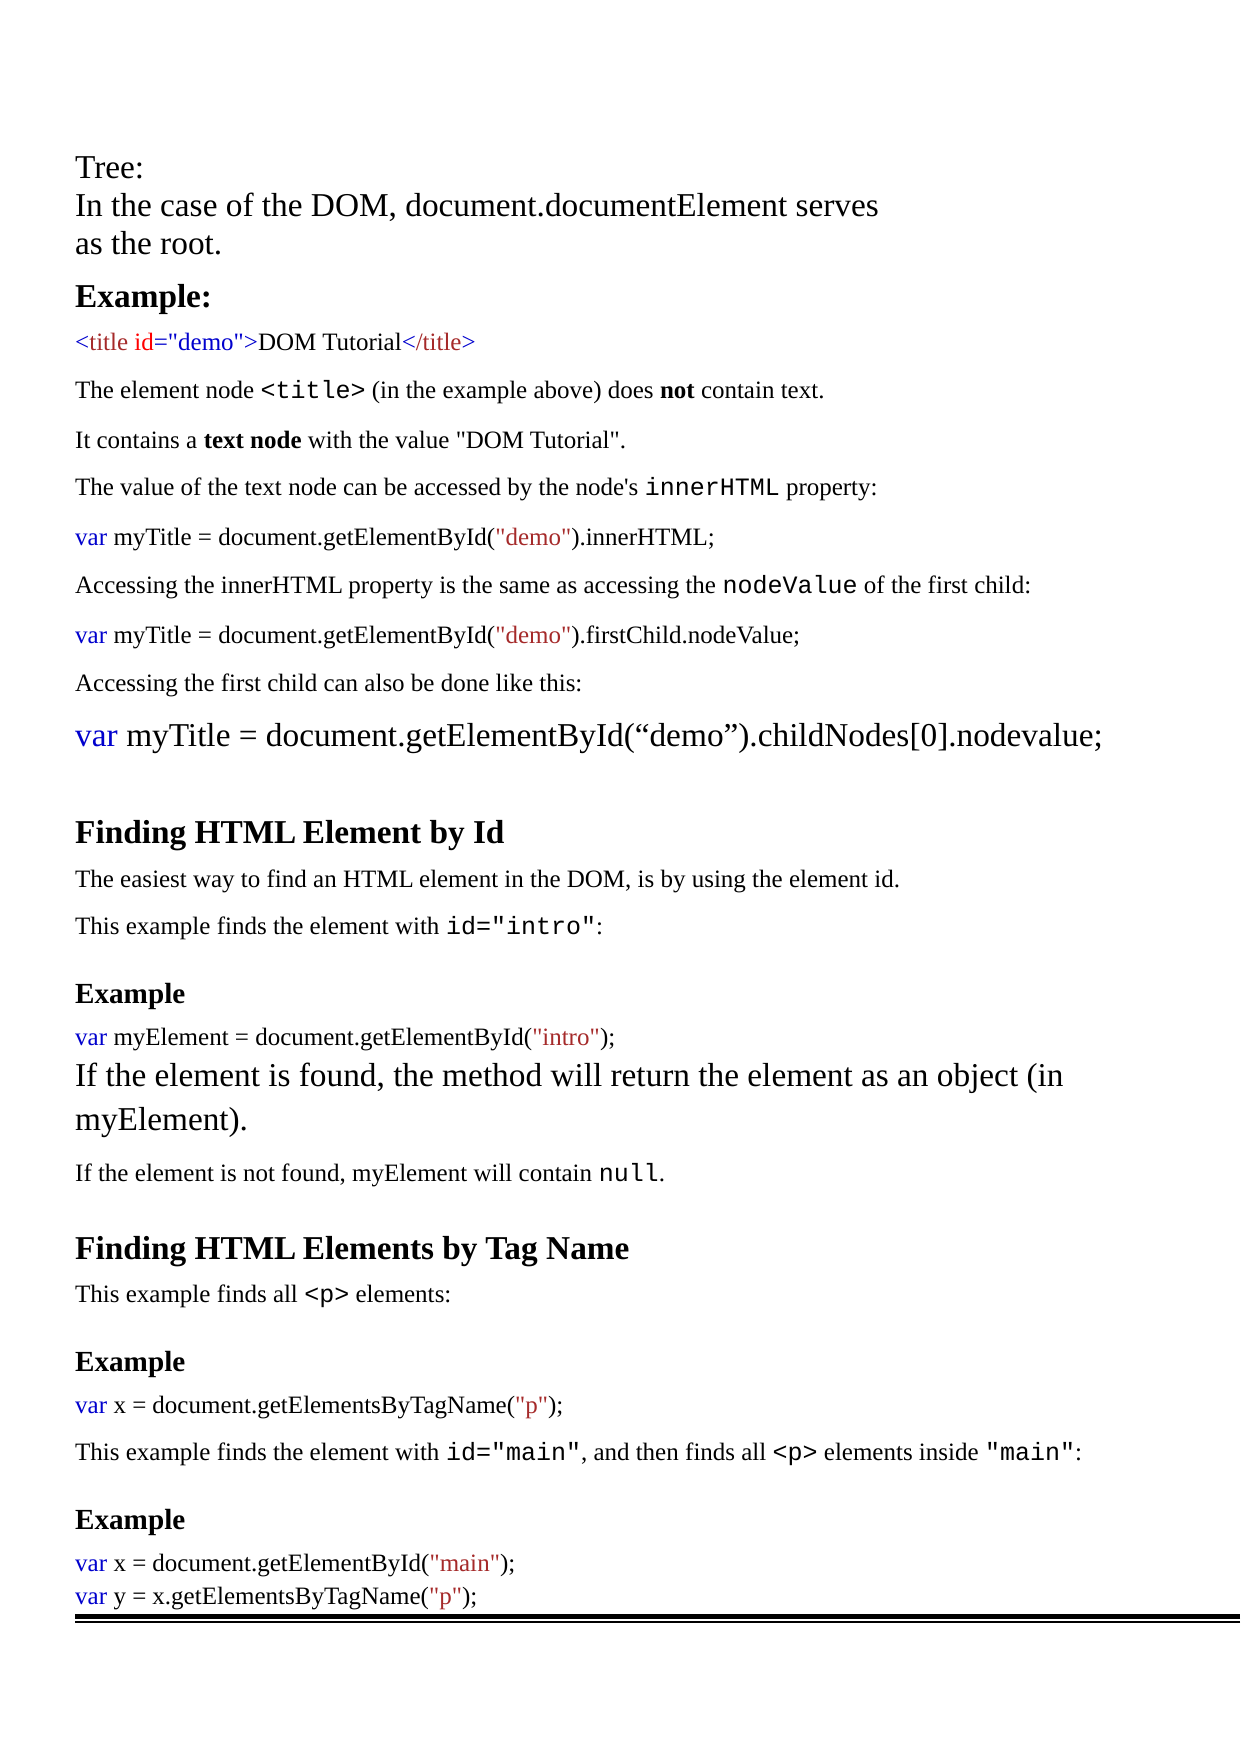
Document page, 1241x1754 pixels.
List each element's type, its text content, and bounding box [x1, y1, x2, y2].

text var x = document.getElementById("main"); var y = x.getElementsByTagName("p"); [75, 1548, 1240, 1614]
text This example finds the element with id="main", and then finds all <p> elements inside "main": [75, 1437, 1240, 1468]
text Tree: [75, 147, 1240, 185]
subtitle Finding HTML Element by Id [75, 813, 1240, 851]
text The easiest way to find an HTML element in the DOM, is by using the element id. [75, 864, 1240, 892]
subtitle Finding HTML Elements by Tag Name [75, 1228, 1240, 1267]
text If the element is found, the method will return the element as an object (in myElement). [75, 1055, 1240, 1137]
text If the element is not found, myElement will contain null. [75, 1158, 1240, 1188]
text <title id="demo">DOM Tutorial</title> [75, 327, 1240, 356]
text var myTitle = document.getElementById("demo").firstChild.nodeValue; [75, 620, 1240, 649]
text This example finds the element with id="intro": [75, 911, 1240, 942]
text var myTitle = document.getElementById("demo").innerHTML; [75, 522, 1240, 551]
text Accessing the first child can also be done like this: [75, 668, 1240, 696]
subtitle Example: [75, 276, 1240, 315]
subtitle Example [75, 976, 1240, 1009]
text In the case of the DOM, document.documentElement serves [75, 185, 1240, 223]
text The element node <title> (in the example above) does not contain text. [75, 375, 1240, 406]
text as the root. [75, 223, 1240, 262]
subtitle Example [75, 1502, 1240, 1536]
text var myTitle = document.getElementById(“demo”).childNodes[0].nodevalue; [75, 715, 1240, 754]
text It contains a text node with the value "DOM Tutorial". [75, 425, 1240, 454]
text var myElement = document.getElementById("intro"); [75, 1022, 1240, 1051]
text Accessing the innerHTML property is the same as accessing the nodeValue of the first child: [75, 570, 1240, 601]
text var x = document.getElementsByTagName("p"); [75, 1390, 1240, 1419]
text This example finds all <p> elements: [75, 1279, 1240, 1310]
text The value of the text node can be accessed by the node's innerHTML property: [75, 472, 1240, 503]
subtitle Example [75, 1344, 1240, 1377]
